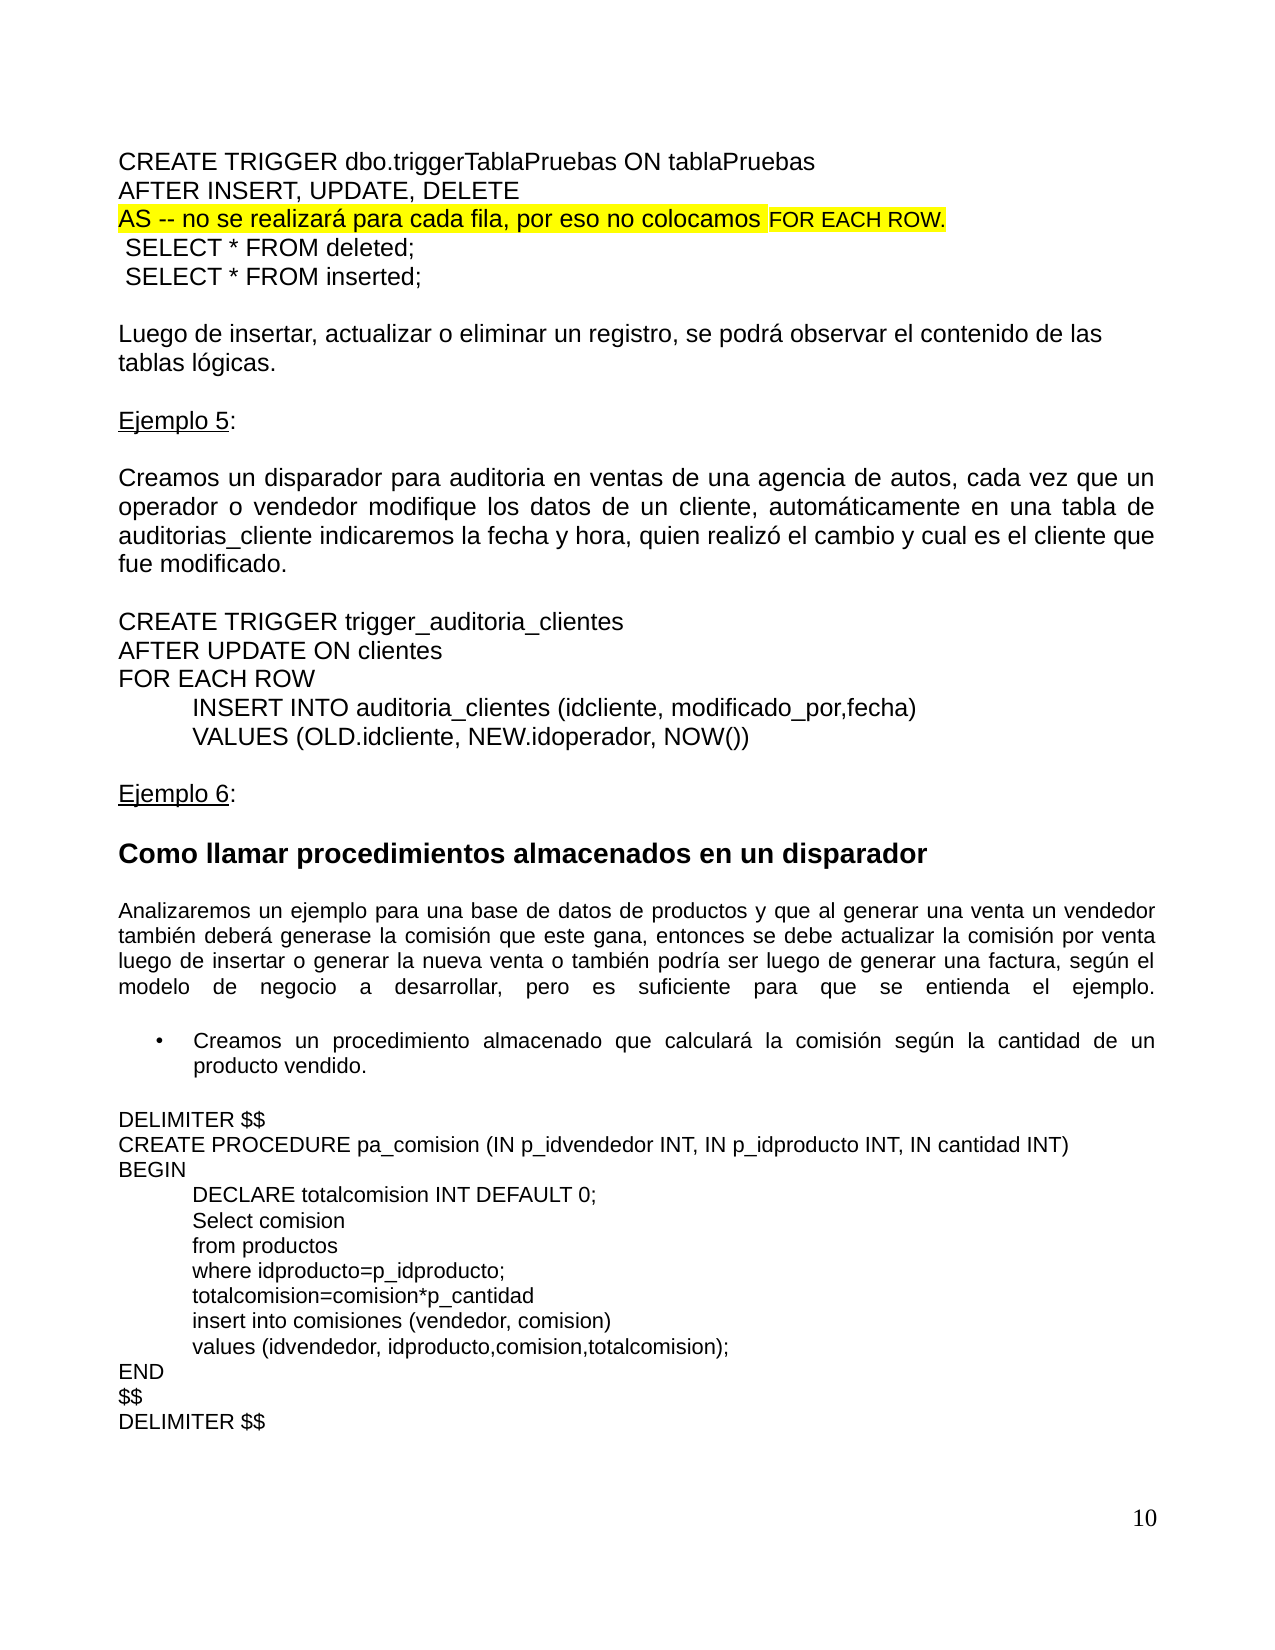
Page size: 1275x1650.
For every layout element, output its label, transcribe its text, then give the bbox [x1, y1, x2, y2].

text AS -- no se realizará para cada fila, por eso no colocamos FOR EACH ROW. [118, 204, 1157, 233]
text values (idvendedor, idproducto,comision,totalcomision); [118, 1334, 1157, 1359]
text where idproducto=p_idproducto; [118, 1258, 1157, 1283]
text Analizaremos un ejemplo para una base de datos de productos y que al generar una venta un vendedor también deberá generase la comisión que este gana, entonces se debe actualizar la comisión por venta luego de insertar o generar la nueva venta o también podría ser luego de generar una factura, según el modelo de negocio a desarrollar, pero es suficiente para que se entienda el ejemplo. [118, 869, 1157, 1028]
text FOR EACH ROW [118, 664, 1157, 693]
text SELECT * FROM inserted; [118, 262, 1157, 291]
text VALUES (OLD.idcliente, NEW.idoperador, NOW()) [118, 722, 1157, 751]
text CREATE TRIGGER trigger_auditoria_clientes [118, 607, 1157, 636]
text Select comision [118, 1208, 1157, 1233]
text $$ [118, 1384, 1157, 1409]
text Como llamar procedimientos almacenados en un disparador [118, 837, 1157, 869]
text DELIMITER $$ [118, 1107, 1157, 1132]
list Creamos un procedimiento almacenado que calculará la comisión según la cantidad de un producto vendido. [156, 1028, 1157, 1078]
text totalcomision=comision*p_cantidad [118, 1283, 1157, 1308]
text CREATE TRIGGER dbo.triggerTablaPruebas ON tablaPruebas [118, 147, 1157, 176]
text Creamos un disparador para auditoria en ventas de una agencia de autos, cada vez que un operador o vendedor modifique los datos de un cliente, automáticamente en una tabla de auditorias_cliente indicaremos la fecha y hora, quien realizó el cambio y cual es el cliente que fue modificado. [118, 463, 1157, 578]
text INSERT INTO auditoria_clientes (idcliente, modificado_por,fecha) [118, 693, 1157, 722]
text insert into comisiones (vendedor, comision) [118, 1308, 1157, 1334]
text AFTER INSERT, UPDATE, DELETE [118, 176, 1157, 204]
text DECLARE totalcomision INT DEFAULT 0; [118, 1182, 1157, 1208]
text from productos [118, 1233, 1157, 1258]
text BEGIN [118, 1157, 1157, 1182]
text Luego de insertar, actualizar o eliminar un registro, se podrá observar el contenido de las tablas lógicas. [118, 319, 1157, 377]
text Ejemplo 5: [118, 406, 1157, 434]
text Ejemplo 6: [118, 779, 1157, 808]
text AFTER UPDATE ON clientes [118, 636, 1157, 664]
text CREATE PROCEDURE pa_comision (IN p_idvendedor INT, IN p_idproducto INT, IN cantidad INT) [118, 1132, 1157, 1157]
text DELIMITER $$ [118, 1409, 1157, 1434]
text SELECT * FROM deleted; [118, 233, 1157, 262]
text END [118, 1359, 1157, 1384]
